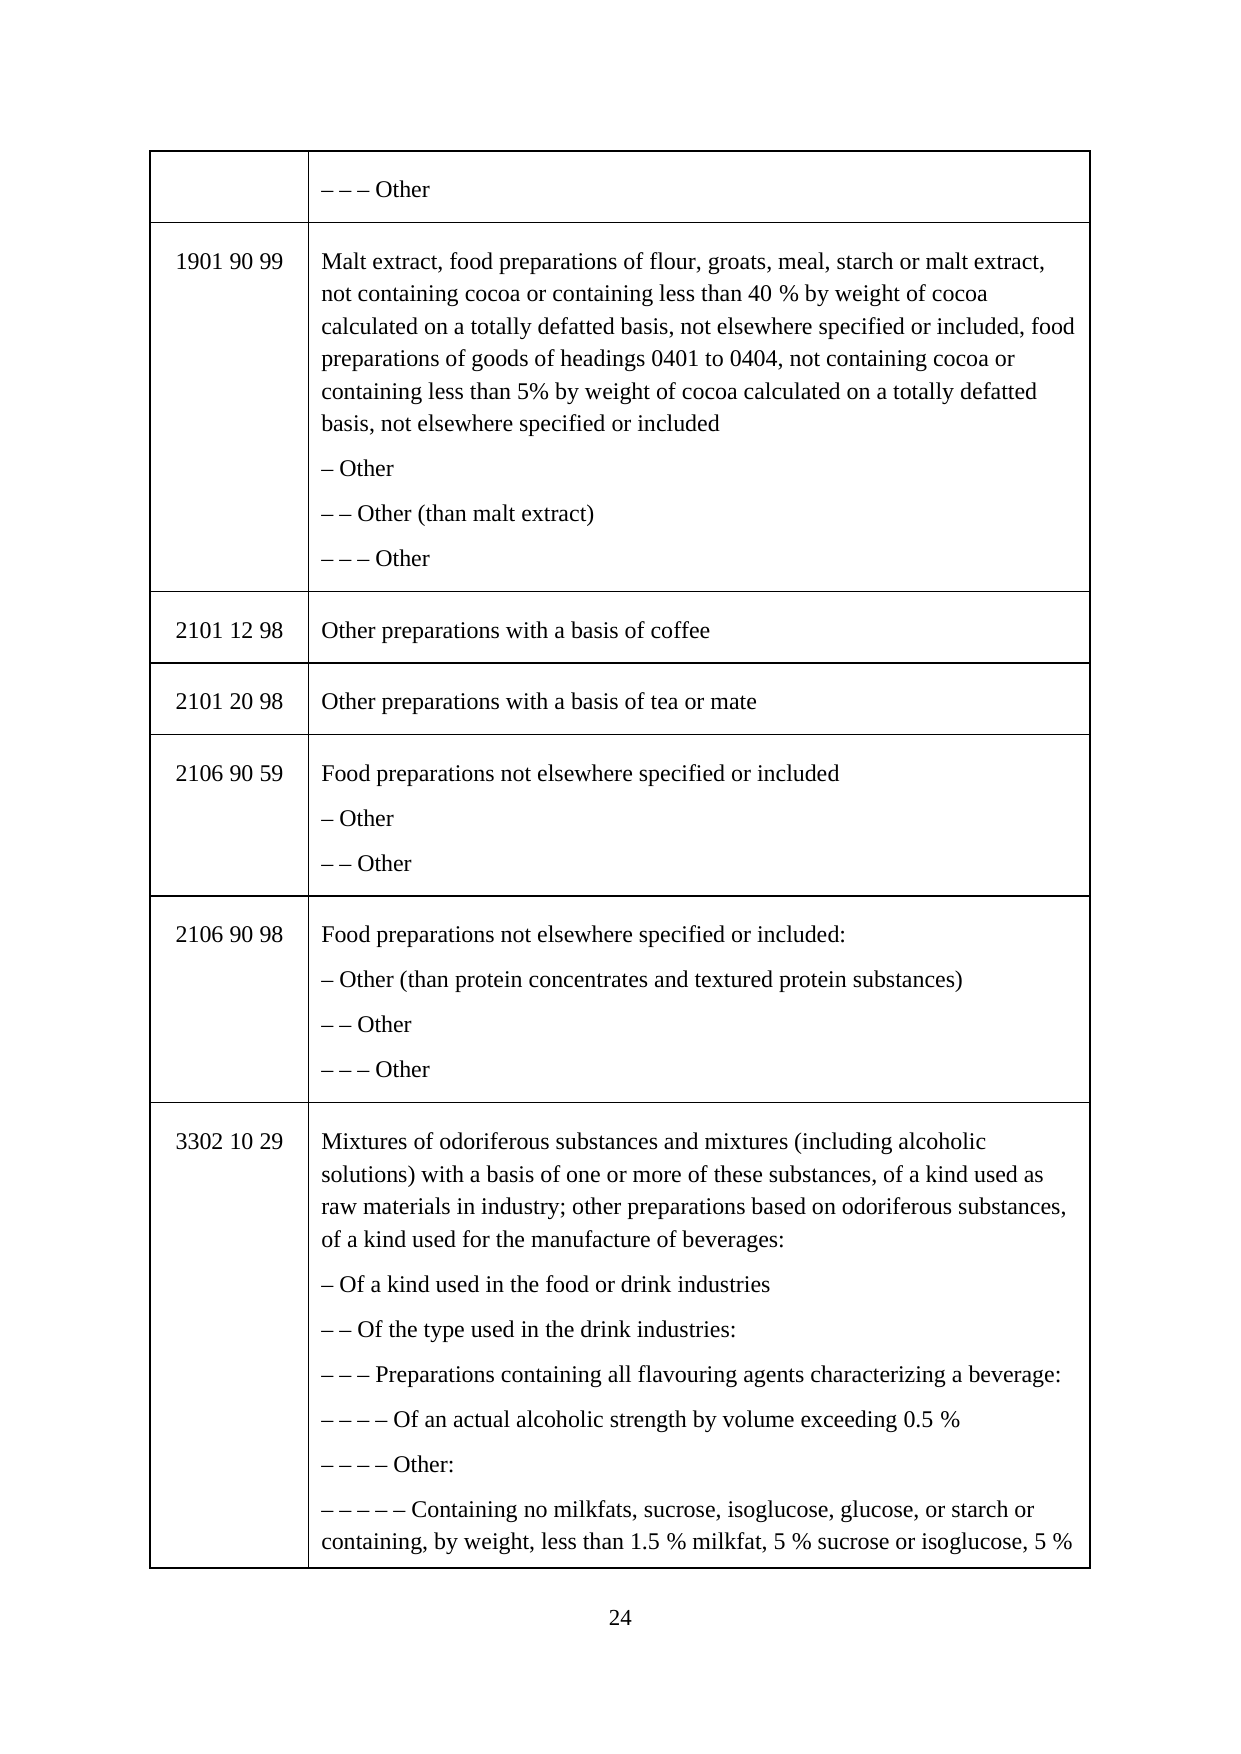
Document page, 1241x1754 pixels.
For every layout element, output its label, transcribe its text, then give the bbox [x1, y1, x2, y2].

table_cell 3302 10 29 [151, 1103, 308, 1567]
table_cell Food preparations not elsewhere specified or included: – Other (than protein concentrates and textured protein substances) – – Other – – – Other [309, 897, 1089, 1102]
table_cell Other preparations with a basis of coffee [309, 592, 1089, 662]
table_cell – – – Other [309, 152, 1089, 222]
table_cell 2106 90 59 [151, 735, 308, 895]
table_cell 2101 12 98 [151, 592, 308, 662]
table_cell Other preparations with a basis of tea or mate [309, 664, 1089, 734]
table_cell 2106 90 98 [151, 897, 308, 1102]
table_cell Malt extract, food preparations of flour, groats, meal, starch or malt extract, not containing cocoa or containing less than 40 % by weight of cocoa calculated on a totally defatted basis, not elsewhere specified or included, food preparations of goods of headings 0401 to 0404, not containing cocoa or containing less than 5% by weight of cocoa calculated on a totally defatted basis, not elsewhere specified or included – Other – – Other (than malt extract) – – – Other [309, 223, 1089, 591]
table_cell Food preparations not elsewhere specified or included – Other – – Other [309, 735, 1089, 895]
table_cell Mixtures of odoriferous substances and mixtures (including alcoholic solutions) with a basis of one or more of these substances, of a kind used as raw materials in industry; other preparations based on odoriferous substances, of a kind used for the manufacture of beverages: – Of a kind used in the food or drink industries – – Of the type used in the drink industries: – – – Preparations containing all flavouring agents characterizing a beverage: – – – – Of an actual alcoholic strength by volume exceeding 0.5 % – – – – Other: – – – – – Containing no milkfats, sucrose, isoglucose, glucose, or starch or containing, by weight, less than 1.5 % milkfat, 5 % sucrose or isoglucose, 5 % [309, 1103, 1089, 1567]
table_cell 2101 20 98 [151, 664, 308, 734]
table_cell 1901 90 99 [151, 223, 308, 591]
table_cell [151, 152, 308, 222]
